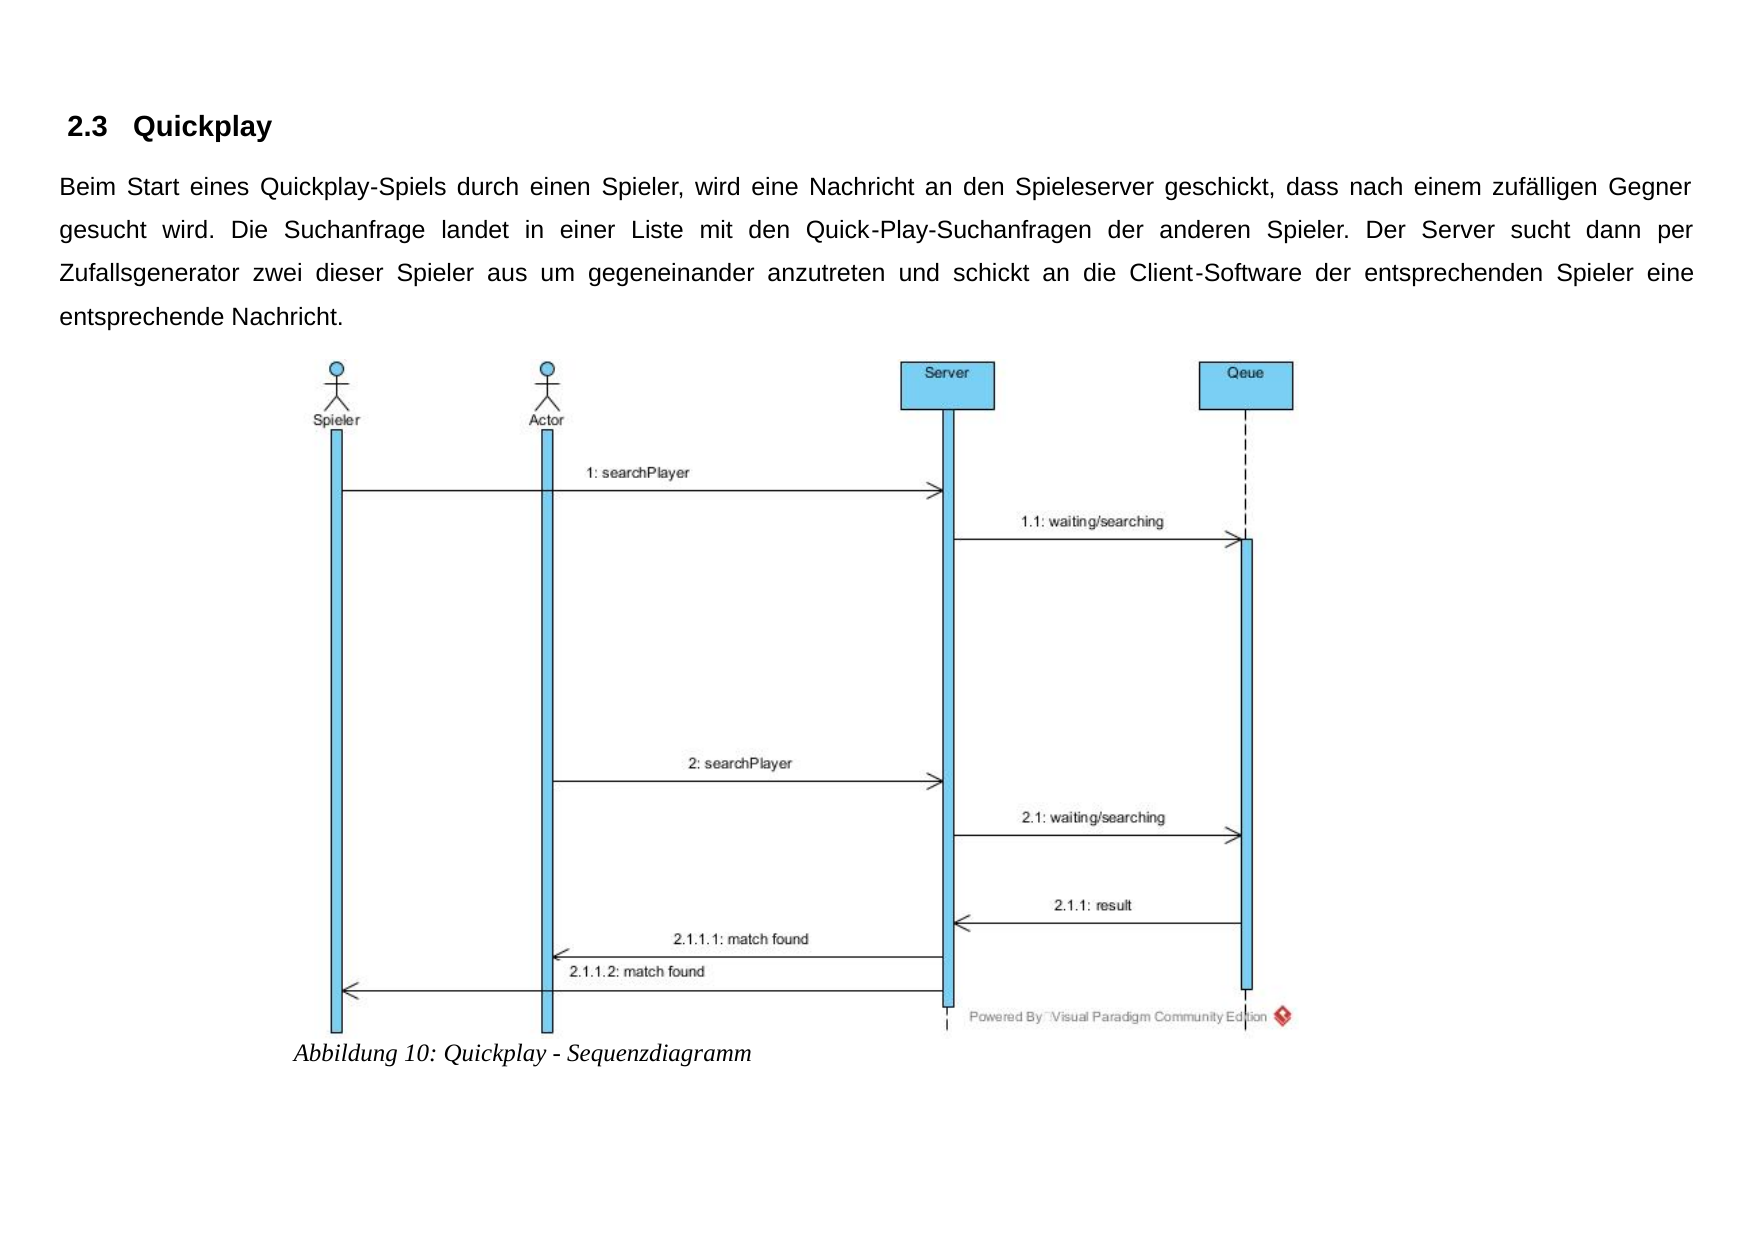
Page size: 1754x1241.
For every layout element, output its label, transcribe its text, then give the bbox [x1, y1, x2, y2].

subtitle Quickplay [59, 109, 1695, 143]
text Abbildung 10: Quickplay - Sequenzdiagramm [293, 1039, 1299, 1067]
picture [293, 359, 1299, 1039]
text Beim Start eines Quickplay‑Spiels durch einen Spieler, wird eine Nachricht an den Spieleserver geschickt, dass nach einem zufälligen Gegner gesucht wird. Die Suchanfrage landet in einer Liste mit den Quick‑Play‑Suchanfragen der anderen Spieler. Der Server sucht dann per Zufallsgenerator zwei dieser Spieler aus um gegeneinander anzutreten und schickt an die Client‑Software der entsprechenden Spieler eine entsprechende Nachricht. [59, 172, 1695, 330]
